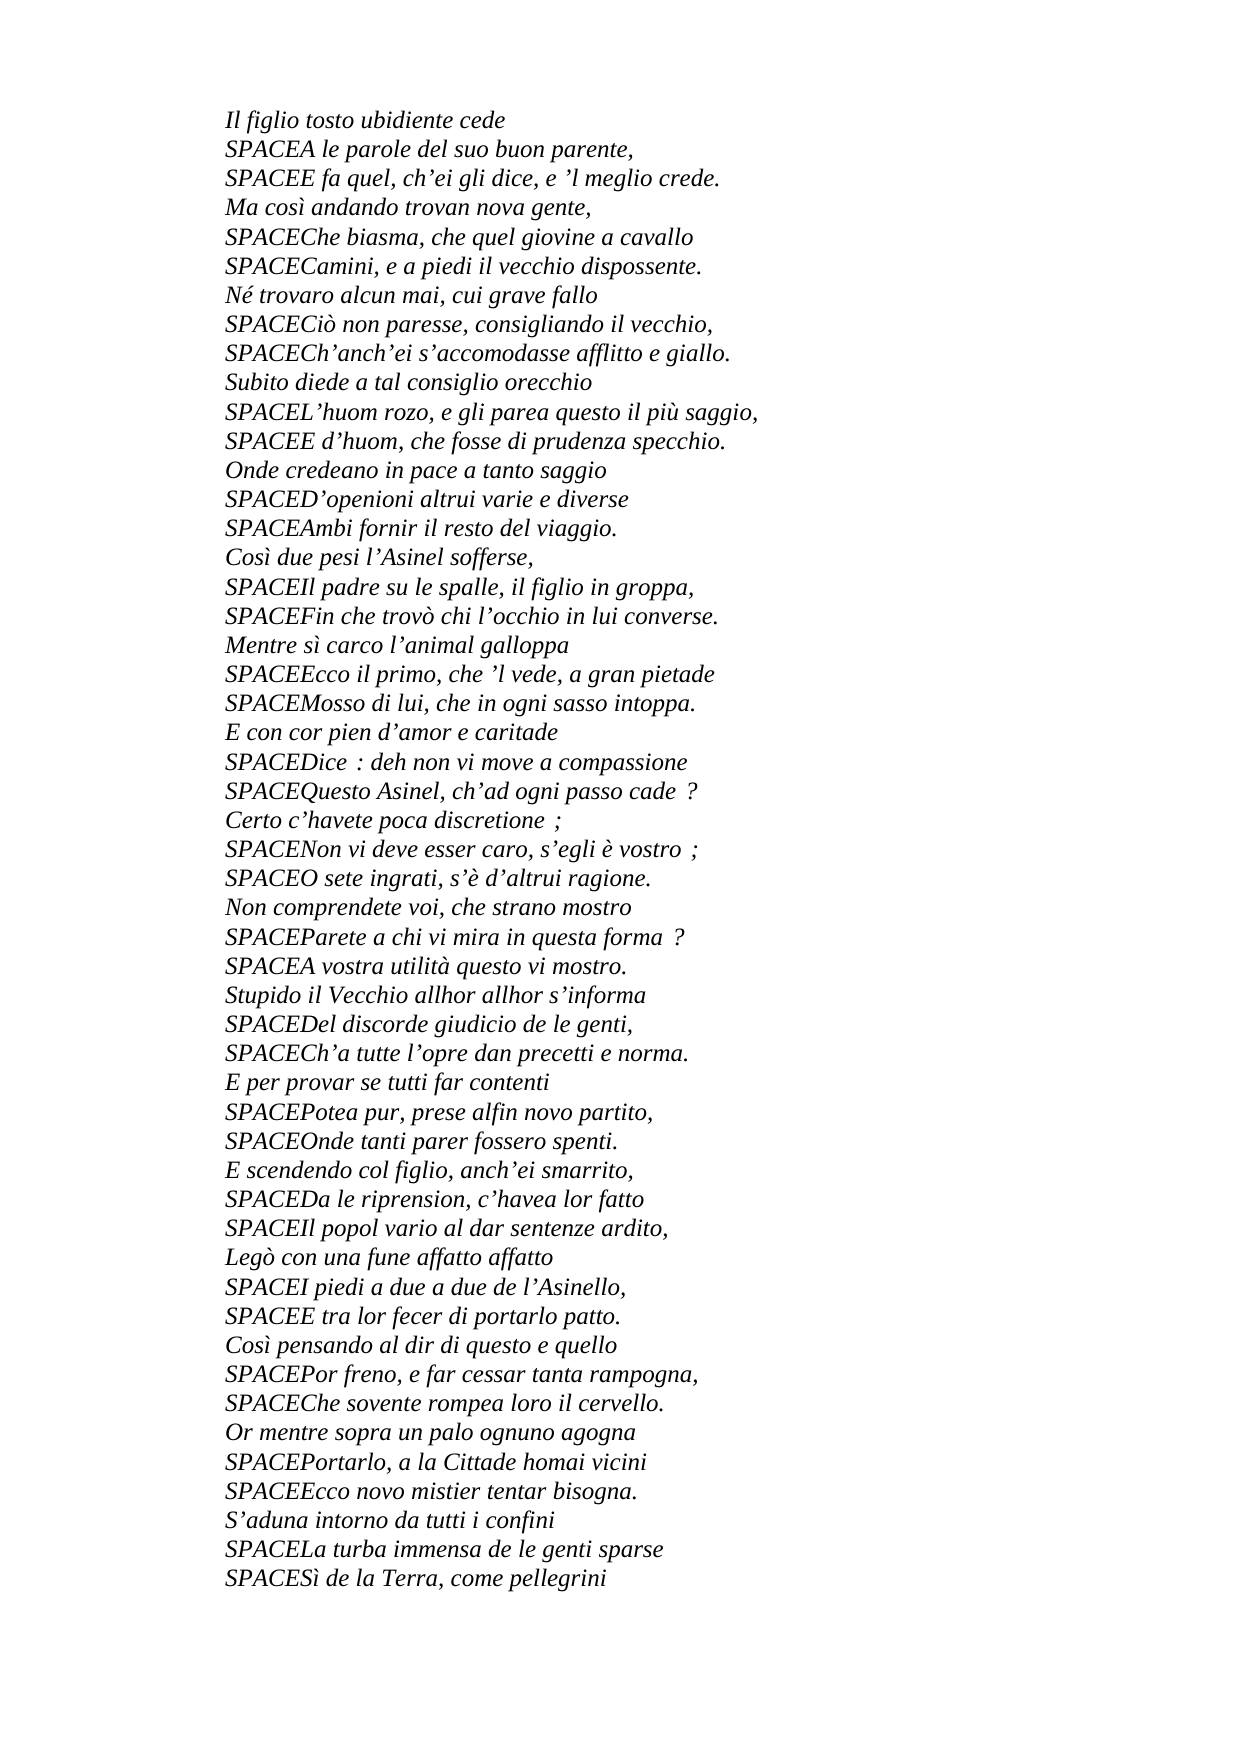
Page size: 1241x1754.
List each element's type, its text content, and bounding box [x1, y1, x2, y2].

text Così due pesi l’Asinel sofferse, SPACEIl padre su le spalle, il figlio in groppa, SPACEFin che trovò chi l’occhio in lui converse. [225, 542, 1090, 630]
text Ma così andando trovan nova gente, SPACEChe biasma, che quel giovine a cavallo SPACECamini, e a piedi il vecchio dispossente. [225, 192, 1090, 280]
text Il figlio tosto ubidiente cede SPACEA le parole del suo buon parente, SPACEE fa quel, ch’ei gli dice, e ’l meglio crede. [225, 105, 1090, 192]
text E per provar se tutti far contenti SPACEPotea pur, prese alfin novo partito, SPACEOnde tanti parer fossero spenti. [225, 1067, 1090, 1155]
text Onde credeano in pace a tanto saggio SPACED’openioni altrui varie e diverse SPACEAmbi fornir il resto del viaggio. [225, 455, 1090, 542]
text S’aduna intorno da tutti i confini SPACELa turba immensa de le genti sparse SPACESì de la Terra, come pellegrini [225, 1505, 1090, 1592]
text Subito diede a tal consiglio orecchio SPACEL’huom rozo, e gli parea questo il più saggio, SPACEE d’huom, che fosse di prudenza specchio. [225, 367, 1090, 455]
text Legò con una fune affatto affatto SPACEI piedi a due a due de l’Asinello, SPACEE tra lor fecer di portarlo patto. [225, 1242, 1090, 1330]
text E scendendo col figlio, anch’ei smarrito, SPACEDa le riprension, c’havea lor fatto SPACEIl popol vario al dar sentenze ardito, [225, 1155, 1090, 1242]
text Stupido il Vecchio allhor allhor s’informa SPACEDel discorde giudicio de le genti, SPACECh’a tutte l’opre dan precetti e norma. [225, 980, 1090, 1067]
text Or mentre sopra un palo ognuno agogna SPACEPortarlo, a la Cittade homai vicini SPACEEcco novo mistier tentar bisogna. [225, 1417, 1090, 1505]
text Così pensando al dir di questo e quello SPACEPor freno, e far cessar tanta rampogna, SPACEChe sovente rompea loro il cervello. [225, 1330, 1090, 1417]
text Mentre sì carco l’animal galloppa SPACEEcco il primo, che ’l vede, a gran pietade SPACEMosso di lui, che in ogni sasso intoppa. [225, 630, 1090, 717]
text Certo c’havete poca discretione ; SPACENon vi deve esser caro, s’egli è vostro ; SPACEO sete ingrati, s’è d’altrui ragione. [225, 805, 1090, 892]
text Non comprendete voi, che strano mostro SPACEParete a chi vi mira in questa forma ? SPACEA vostra utilità questo vi mostro. [225, 892, 1090, 980]
text E con cor pien d’amor e caritade SPACEDice : deh non vi move a compassione SPACEQuesto Asinel, ch’ad ogni passo cade ? [225, 717, 1090, 805]
text Né trovaro alcun mai, cui grave fallo SPACECiò non paresse, consigliando il vecchio, SPACECh’anch’ei s’accomodasse afflitto e giallo. [225, 280, 1090, 367]
